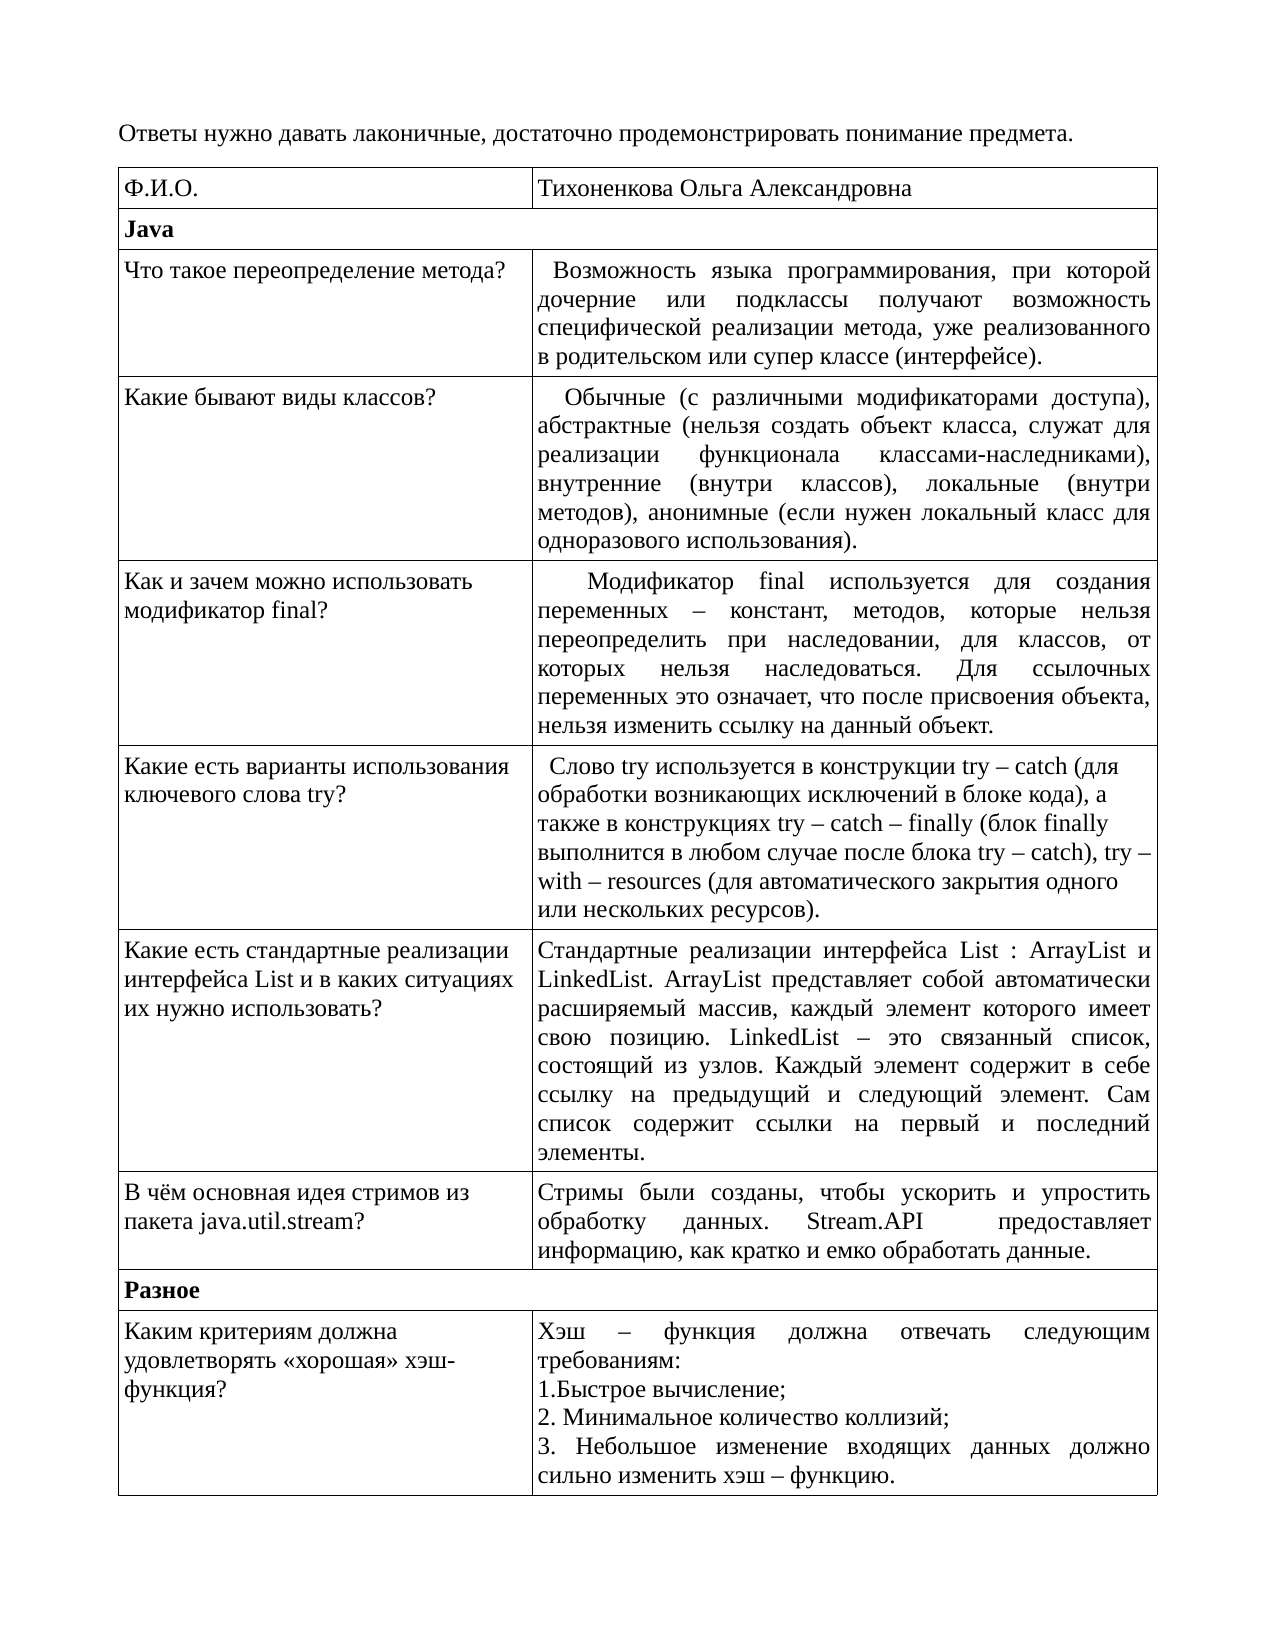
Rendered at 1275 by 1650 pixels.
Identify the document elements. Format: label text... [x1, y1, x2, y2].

table_header Тихоненкова Ольга Александровна [533, 168, 1157, 208]
table_cell Какие бывают виды классов? [119, 377, 532, 560]
table_cell Каким критериям должна удовлетворять «хорошая» хэш-функция? [119, 1311, 532, 1494]
text Ответы нужно давать лаконичные, достаточно продемонстрировать понимание предмета. [118, 118, 1157, 147]
table_cell Возможность языка программирования, при которой дочерние или подклассы получают возможность специфической реализации метода, уже реализованного в родительском или супер классе (интерфейсе). [533, 250, 1157, 376]
table_cell Стандартные реализации интерфейса List : ArrayList и LinkedList. ArrayList представляет собой автоматически расширяемый массив, каждый элемент которого имеет свою позицию. LinkedList – это связанный список, состоящий из узлов. Каждый элемент содержит в себе ссылку на предыдущий и следующий элемент. Сам список содержит ссылки на первый и последний элементы. [533, 930, 1157, 1171]
table_cell Модификатор final используется для создания переменных – констант, методов, которые нельзя переопределить при наследовании, для классов, от которых нельзя наследоваться. Для ссылочных переменных это означает, что после присвоения объекта, нельзя изменить ссылку на данный объект. [533, 561, 1157, 744]
table_cell В чём основная идея стримов из пакета java.util.stream? [119, 1172, 532, 1269]
table_cell Обычные (с различными модификатopами доступа), абстрактные (нельзя создать объект класса, служат для реализации функционала классами-наследниками), внутренние (внутри классов), локальные (внутри методов), анонимные (если нужен локальный класс для одноразового использования). [533, 377, 1157, 560]
table_cell Хэш – функция должна отвечать следующим требованиям: 1.Быстрое вычисление; 2. Минимальное количество коллизий; 3. Небольшое изменение входящих данных должно сильно изменить хэш – функцию. [533, 1311, 1157, 1494]
table_cell Какие есть варианты использования ключевого слова try? [119, 746, 532, 929]
table_header Ф.И.О. [119, 168, 532, 208]
table_cell Какие есть стандартные реализации интерфейса List и в каких ситуациях их нужно использовать? [119, 930, 532, 1171]
table_cell Java [119, 209, 1157, 249]
table_cell Разное [119, 1270, 1157, 1310]
table_cell Как и зачем можно использовать модификатор final? [119, 561, 532, 744]
table_cell Слово try используется в конструкции try – catch (для обработки возникающих исключений в блоке кода), а также в конструкциях try – catch – finally (блок finally выполнится в любом случае после блока try – catch), try – with – resources (для автоматического закрытия одного или нескольких ресурсов). [533, 746, 1157, 929]
table_cell Что такое переопределение метода? [119, 250, 532, 376]
table_cell Стримы были созданы, чтобы ускорить и упростить обработку данных. Stream.API предоставляет информацию, как кратко и емко обработать данные. [533, 1172, 1157, 1269]
